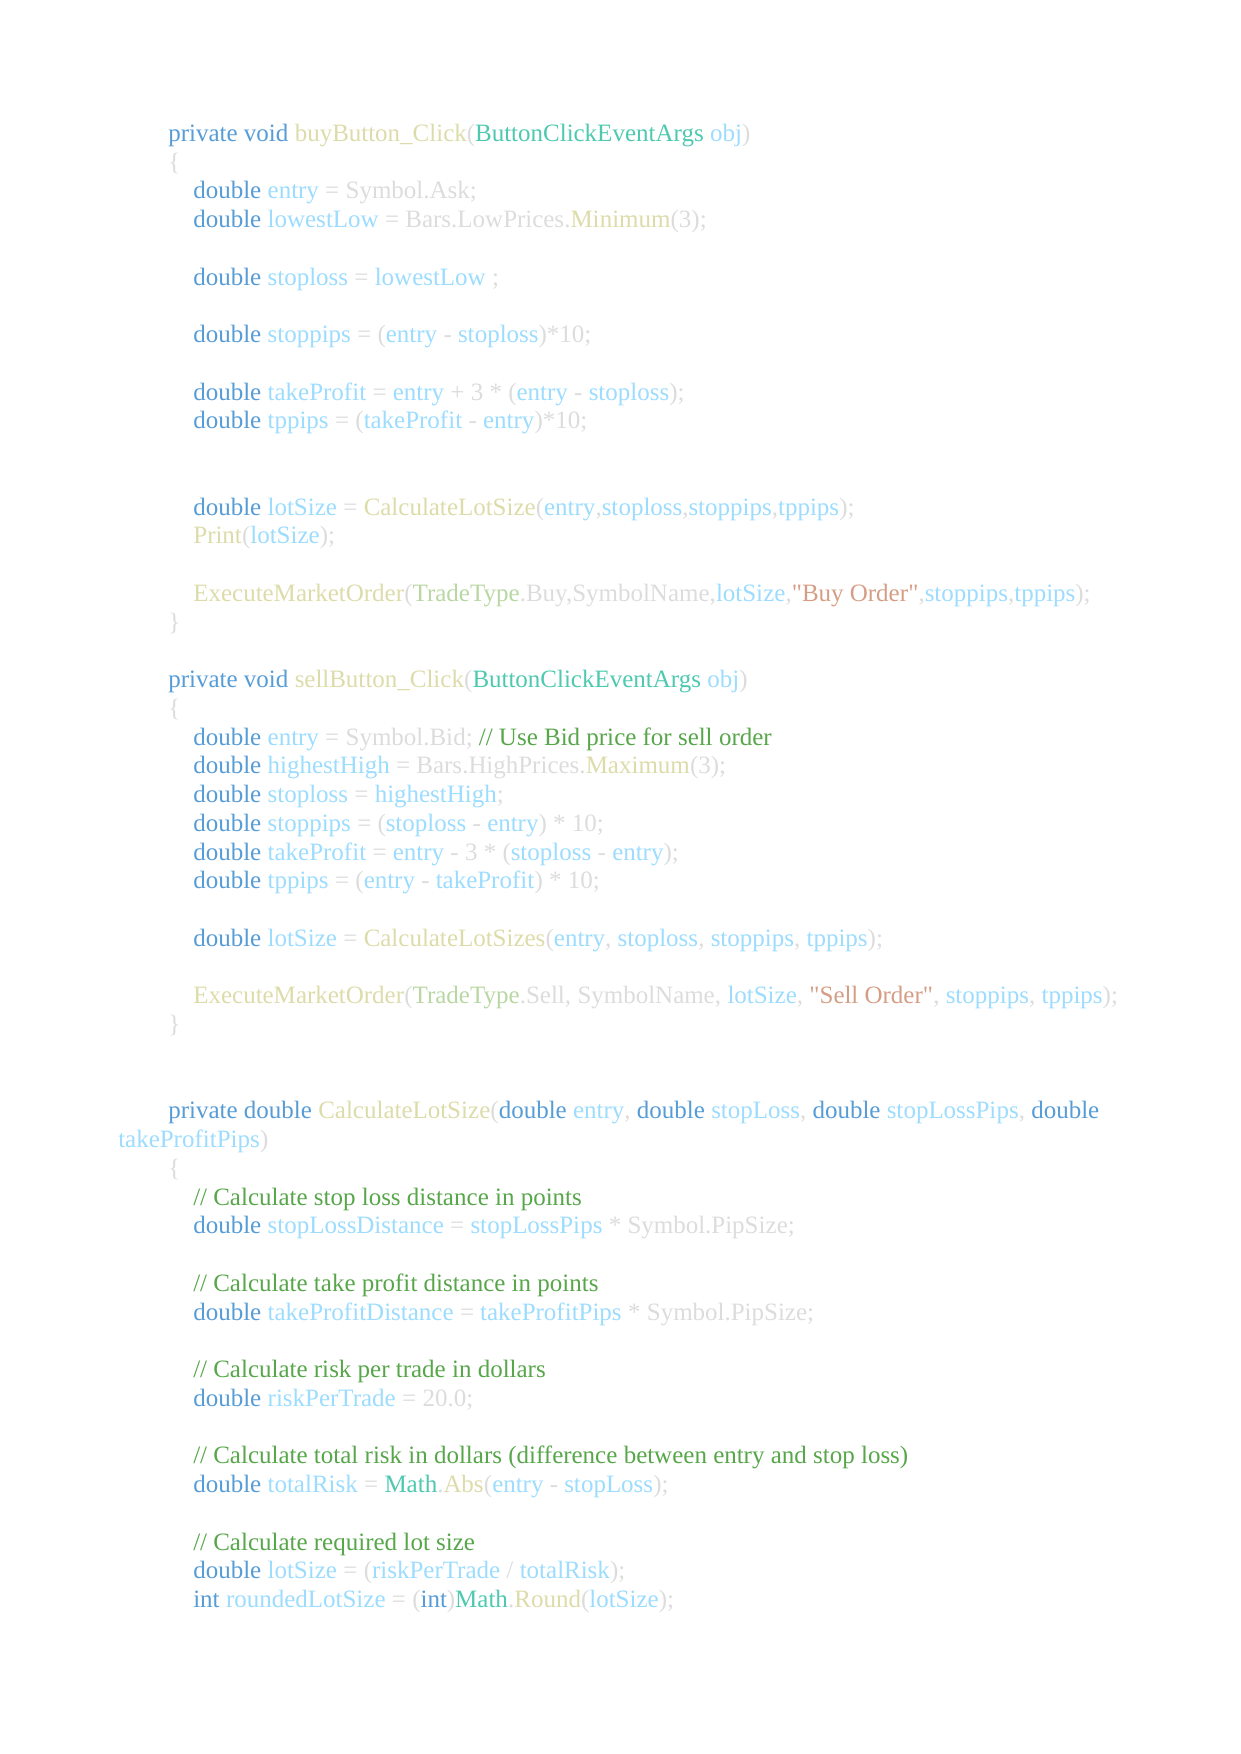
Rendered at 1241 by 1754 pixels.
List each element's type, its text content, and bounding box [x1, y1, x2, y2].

text private void buyButton_Click(ButtonClickEventArgs obj) { double entry = Symbol.Ask; double lowestLow = Bars.LowPrices.Minimum(3); double stoploss = lowestLow ; double stoppips = (entry - stoploss)*10; double takeProfit = entry + 3 * (entry - stoploss); double tppips = (takeProfit - entry)*10; double lotSize = CalculateLotSize(entry,stoploss,stoppips,tppips); Print(lotSize); ExecuteMarketOrder(TradeType.Buy,SymbolName,lotSize,"Buy Order",stoppips,tppips); } private void sellButton_Click(ButtonClickEventArgs obj) { double entry = Symbol.Bid; // Use Bid price for sell order double highestHigh = Bars.HighPrices.Maximum(3); double stoploss = highestHigh; double stoppips = (stoploss - entry) * 10; double takeProfit = entry - 3 * (stoploss - entry); double tppips = (entry - takeProfit) * 10; double lotSize = CalculateLotSizes(entry, stoploss, stoppips, tppips); ExecuteMarketOrder(TradeType.Sell, SymbolName, lotSize, "Sell Order", stoppips, tppips); } private double CalculateLotSize(double entry, double stopLoss, double stopLossPips, double takeProfitPips) { // Calculate stop loss distance in points double stopLossDistance = stopLossPips * Symbol.PipSize; // Calculate take profit distance in points double takeProfitDistance = takeProfitPips * Symbol.PipSize; // Calculate risk per trade in dollars double riskPerTrade = 20.0; // Calculate total risk in dollars (difference between entry and stop loss) double totalRisk = Math.Abs(entry - stopLoss); // Calculate required lot size double lotSize = (riskPerTrade / totalRisk); int roundedLotSize = (int)Math.Round(lotSize); [118, 118, 1122, 1613]
